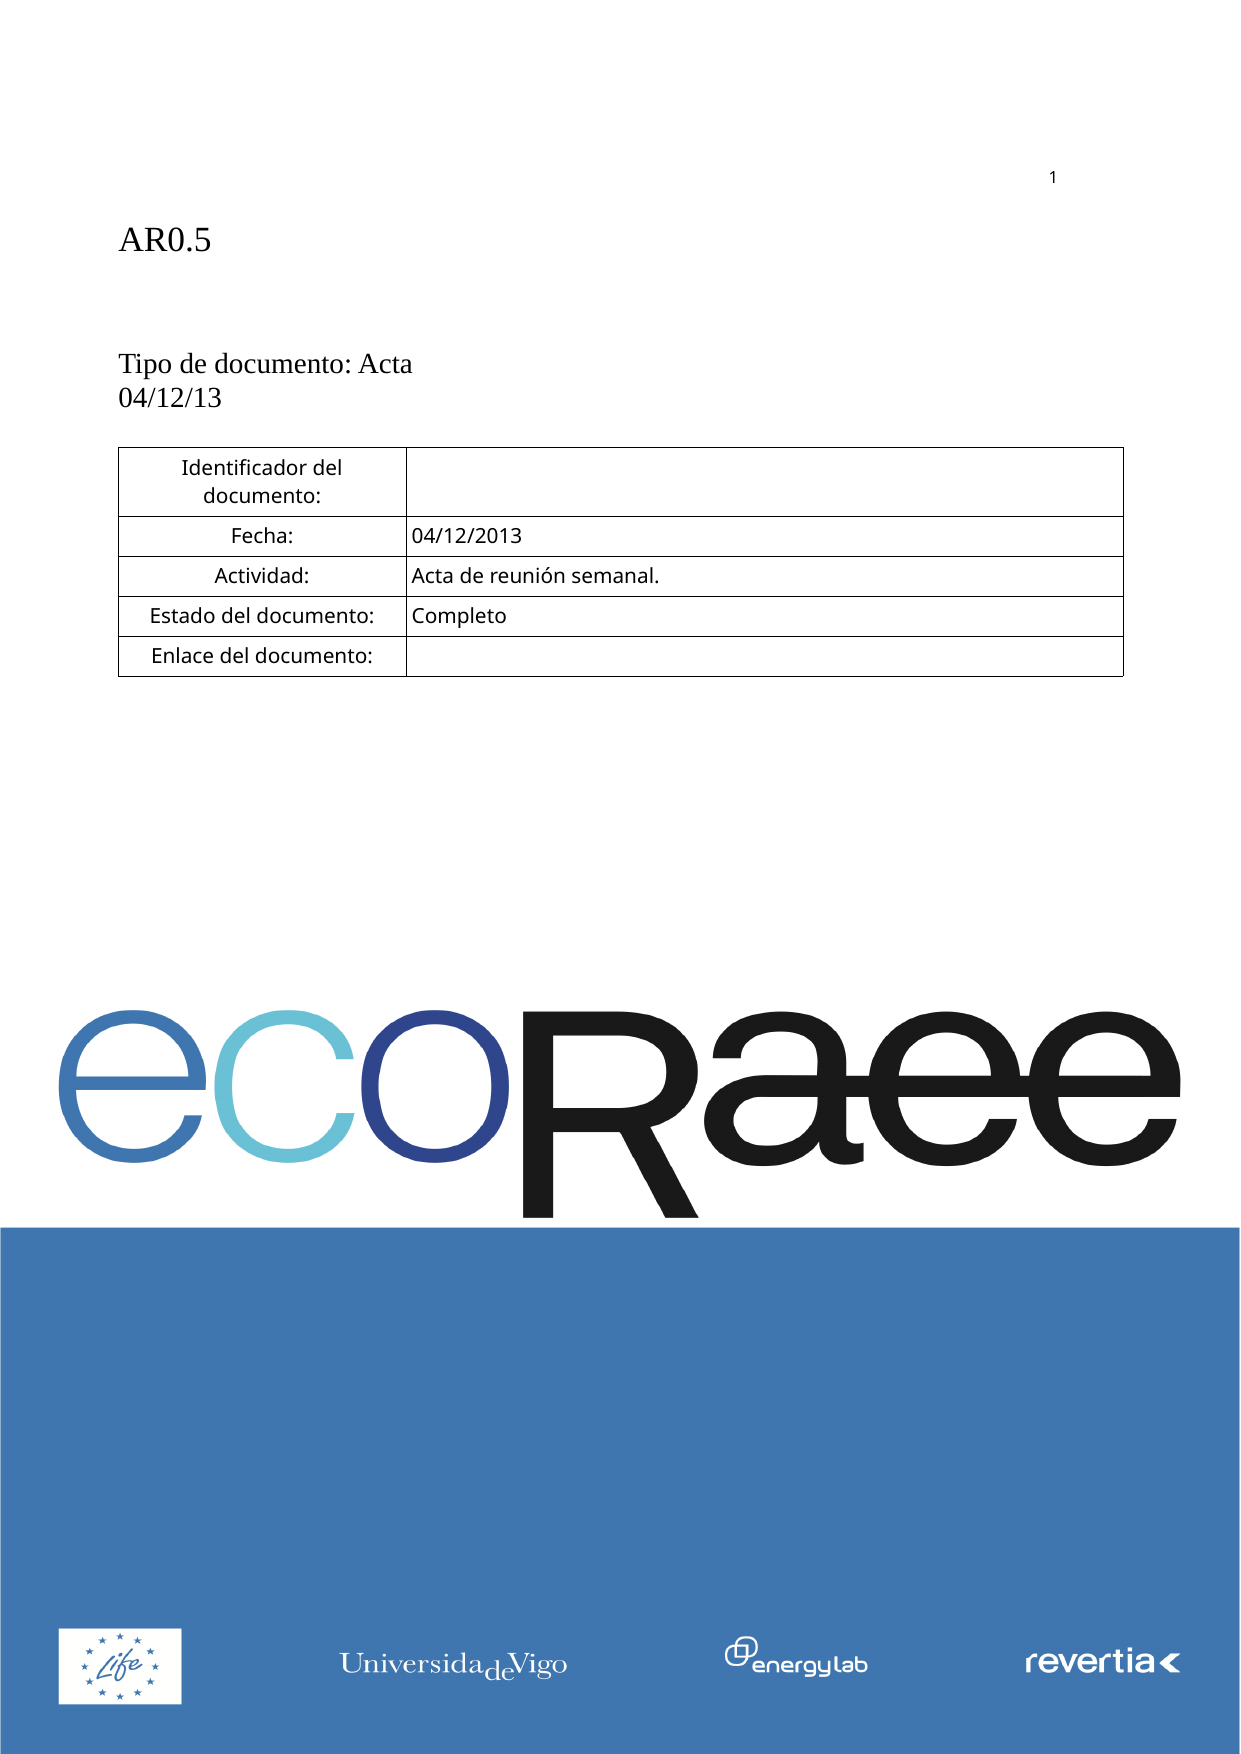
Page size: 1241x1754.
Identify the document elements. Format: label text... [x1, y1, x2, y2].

table_cell Actividad: [119, 557, 406, 596]
table_cell Completo [407, 597, 1123, 636]
text 04/12/13 [118, 380, 1122, 414]
table_cell [407, 637, 1123, 676]
table_cell 04/12/2013 [407, 517, 1123, 556]
table_header Identificador del documento: [119, 448, 406, 516]
table_header [407, 448, 1123, 516]
table_cell Fecha: [119, 517, 406, 556]
table_cell Enlace del documento: [119, 637, 406, 676]
text Tipo de documento: Acta [118, 347, 1122, 380]
table_cell Acta de reunión semanal. [407, 557, 1123, 596]
table_cell Estado del documento: [119, 597, 406, 636]
text AR0.5 [118, 218, 1122, 259]
